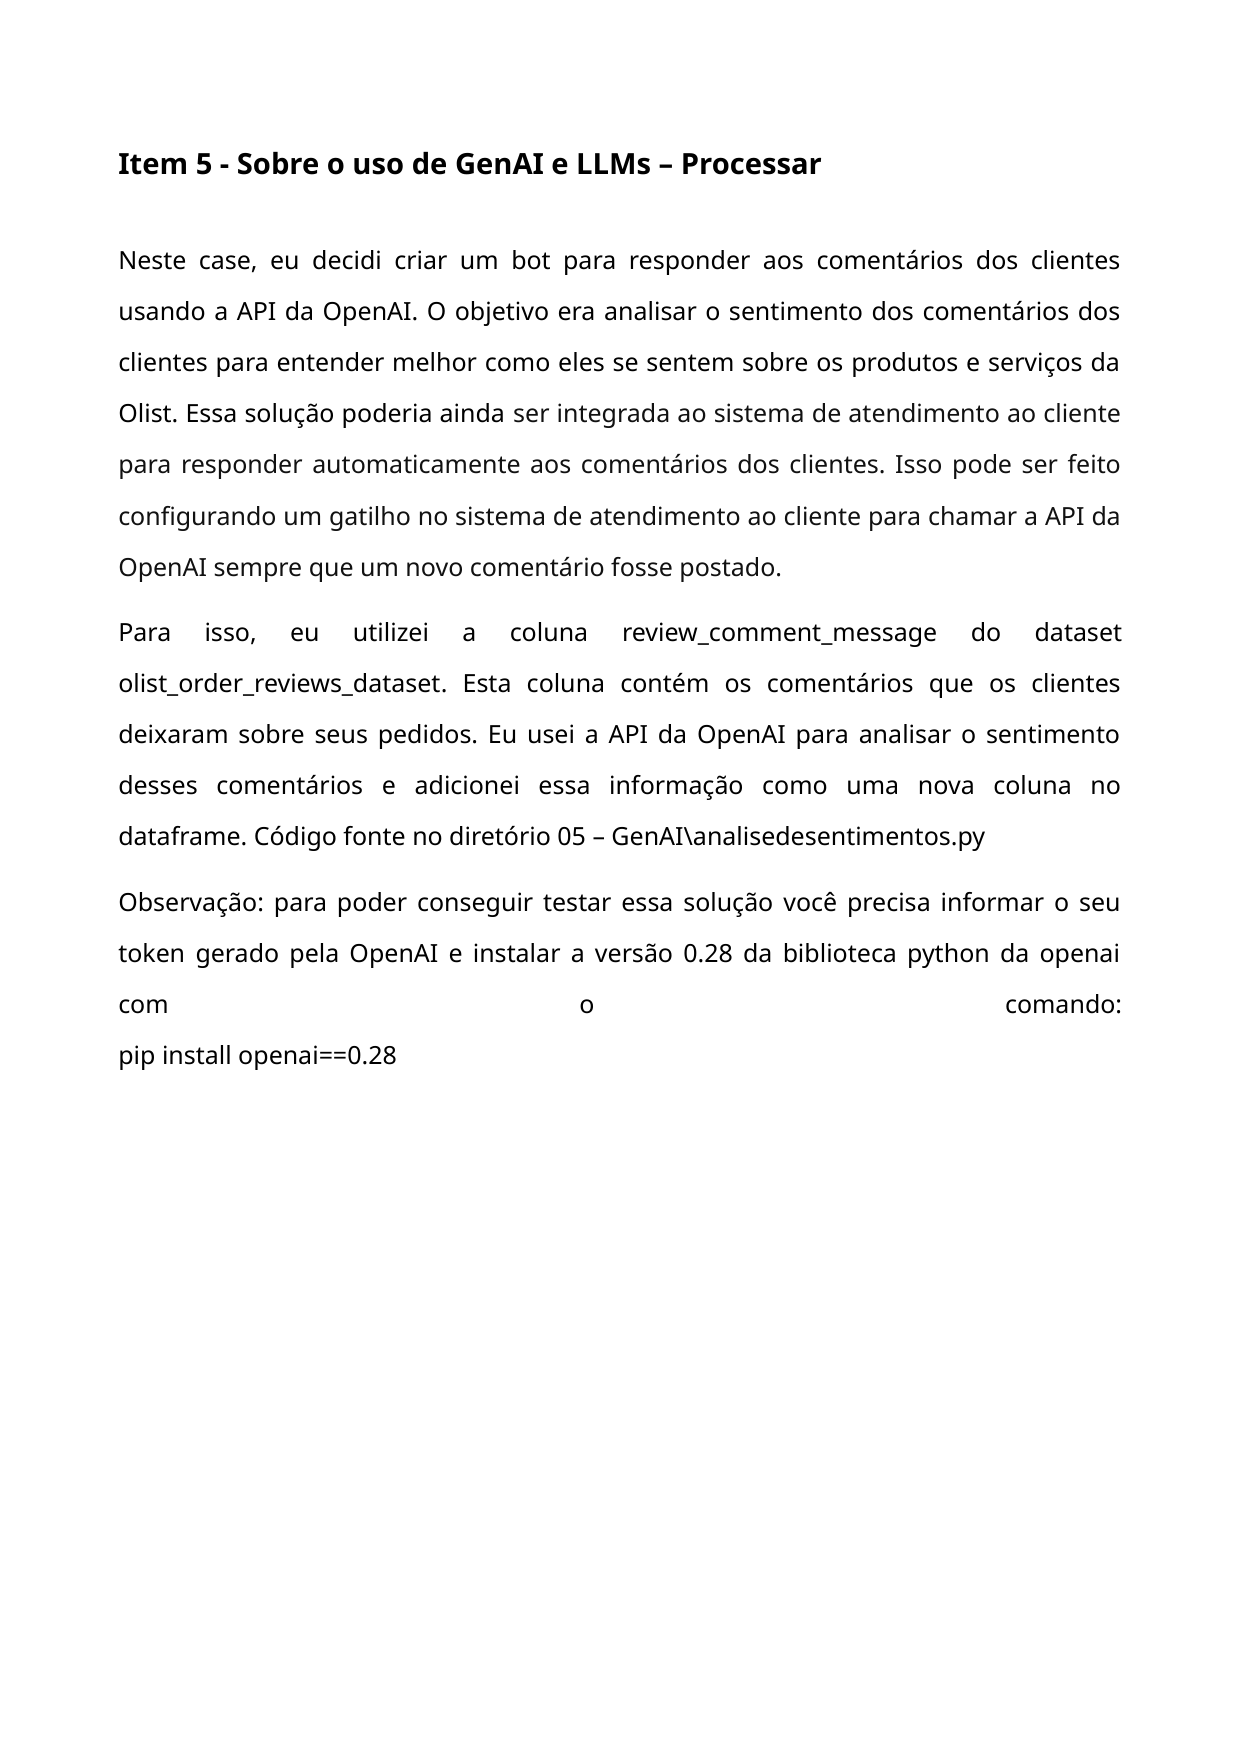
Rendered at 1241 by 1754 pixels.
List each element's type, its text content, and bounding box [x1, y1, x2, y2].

text Neste case, eu decidi criar um bot para responder aos comentários dos clientes usando a API da OpenAI. O objetivo era analisar o sentimento dos comentários dos clientes para entender melhor como eles se sentem sobre os produtos e serviços da Olist. Essa solução poderia ainda ser integrada ao sistema de atendimento ao cliente para responder automaticamente aos comentários dos clientes. Isso pode ser feito configurando um gatilho no sistema de atendimento ao cliente para chamar a API da OpenAI sempre que um novo comentário fosse postado. [118, 243, 1122, 583]
text Para isso, eu utilizei a coluna review_comment_message do dataset olist_order_reviews_dataset. Esta coluna contém os comentários que os clientes deixaram sobre seus pedidos. Eu usei a API da OpenAI para analisar o sentimento desses comentários e adicionei essa informação como uma nova coluna no dataframe. Código fonte no diretório 05 – GenAI\analisedesentimentos.py [118, 615, 1122, 853]
subtitle Item 5 - Sobre o uso de GenAI e LLMs – Processar [118, 143, 1122, 183]
text Observação: para poder conseguir testar essa solução você precisa informar o seu token gerado pela OpenAI e instalar a versão 0.28 da biblioteca python da openai com o comando: pip install openai==0.28 [118, 884, 1122, 1072]
